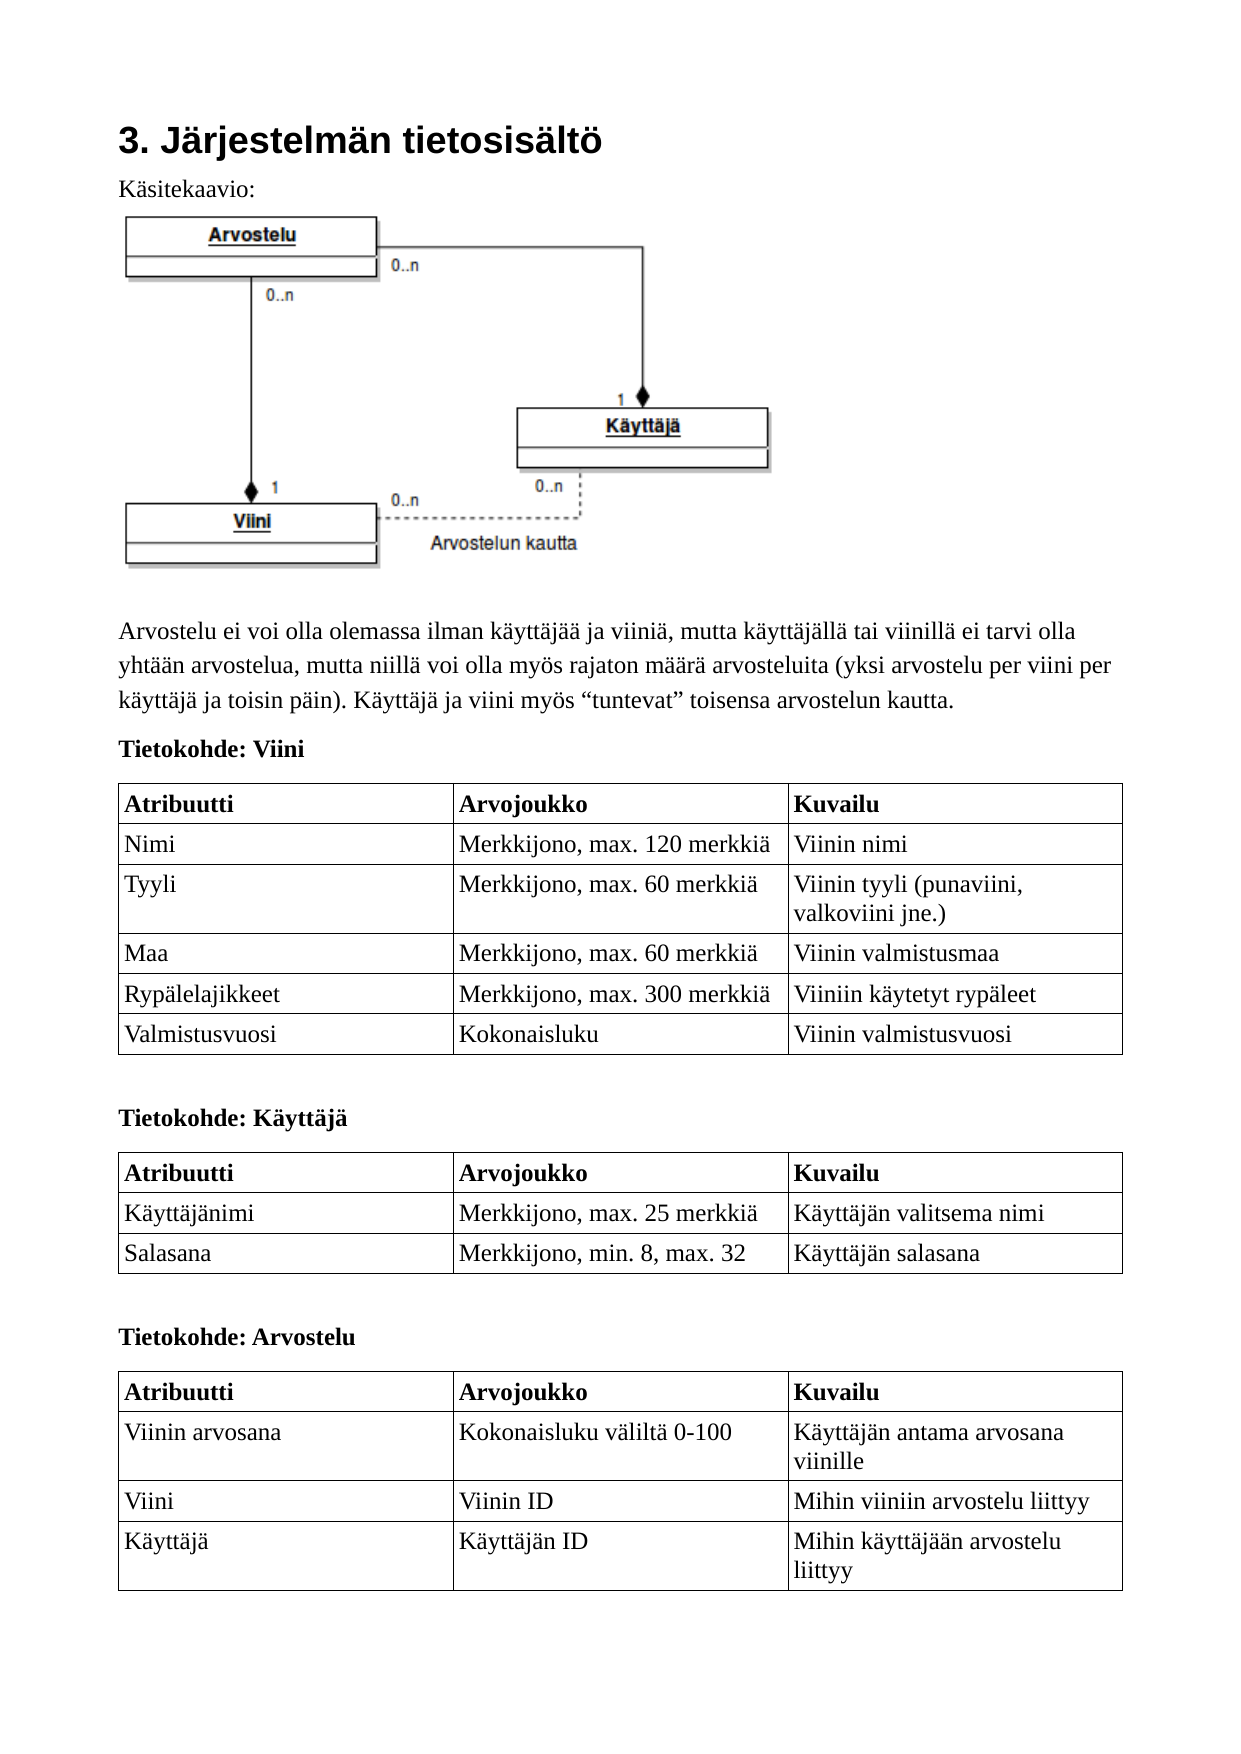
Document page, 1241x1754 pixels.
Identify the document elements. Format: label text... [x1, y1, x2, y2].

table_header Atribuutti [119, 1372, 453, 1411]
text Tietokohde: Viini [118, 734, 1122, 763]
table_cell Viiniin käytetyt rypäleet [789, 974, 1122, 1013]
table_cell Viinin arvosana [119, 1412, 453, 1480]
table_header Atribuutti [119, 1153, 453, 1192]
text Tietokohde: Arvostelu [118, 1322, 1122, 1351]
table_cell Merkkijono, max. 60 merkkiä [454, 934, 788, 973]
table_cell Kokonaisluku [454, 1014, 788, 1053]
table_header Arvojoukko [454, 784, 788, 823]
table_header Atribuutti [119, 784, 453, 823]
table_cell Käyttäjän salasana [789, 1234, 1122, 1273]
table_cell Merkkijono, max. 60 merkkiä [454, 865, 788, 933]
table_cell Käyttäjän valitsema nimi [789, 1193, 1122, 1232]
table_cell Nimi [119, 824, 453, 863]
table_cell Mihin viiniin arvostelu liittyy [789, 1481, 1122, 1521]
table_cell Käyttäjänimi [119, 1193, 453, 1232]
table_cell Merkkijono, max. 300 merkkiä [454, 974, 788, 1013]
table_cell Käyttäjän antama arvosana viinille [789, 1412, 1122, 1480]
table_cell Viinin valmistusmaa [789, 934, 1122, 973]
table_cell Viinin nimi [789, 824, 1122, 863]
table_cell Merkkijono, max. 120 merkkiä [454, 824, 788, 863]
table_cell Käyttäjä [119, 1522, 453, 1590]
table_cell Viinin valmistusvuosi [789, 1014, 1122, 1053]
table_cell Kokonaisluku väliltä 0-100 [454, 1412, 788, 1480]
table_cell Käyttäjän ID [454, 1522, 788, 1590]
table_cell Maa [119, 934, 453, 973]
table_cell Merkkijono, max. 25 merkkiä [454, 1193, 788, 1232]
table_header Kuvailu [789, 1153, 1122, 1192]
text Arvostelu ei voi olla olemassa ilman käyttäjää ja viiniä, mutta käyttäjällä tai viinillä ei tarvi olla yhtään arvostelua, mutta niillä voi olla myös rajaton määrä arvosteluita (yksi arvostelu per viini per käyttäjä ja toisin päin). Käyttäjä ja viini myös “tuntevat” toisensa arvostelun kautta. [118, 616, 1122, 713]
table_header Arvojoukko [454, 1372, 788, 1411]
table_cell Rypälelajikkeet [119, 974, 453, 1013]
table_cell Salasana [119, 1234, 453, 1273]
table_header Kuvailu [789, 1372, 1122, 1411]
table_cell Mihin käyttäjään arvostelu liittyy [789, 1522, 1122, 1590]
table_cell Valmistusvuosi [119, 1014, 453, 1053]
table_cell Viinin ID [454, 1481, 788, 1521]
subtitle 3. Järjestelmän tietosisältö [118, 118, 1122, 162]
table_cell Viini [119, 1481, 453, 1521]
text Käsitekaavio: [118, 174, 1122, 203]
table_cell Merkkijono, min. 8, max. 32 [454, 1234, 788, 1273]
table_header Arvojoukko [454, 1153, 788, 1192]
table_cell Tyyli [119, 865, 453, 933]
text Tietokohde: Käyttäjä [118, 1103, 1122, 1131]
table_header Kuvailu [789, 784, 1122, 823]
table_cell Viinin tyyli (punaviini, valkoviini jne.) [789, 865, 1122, 933]
